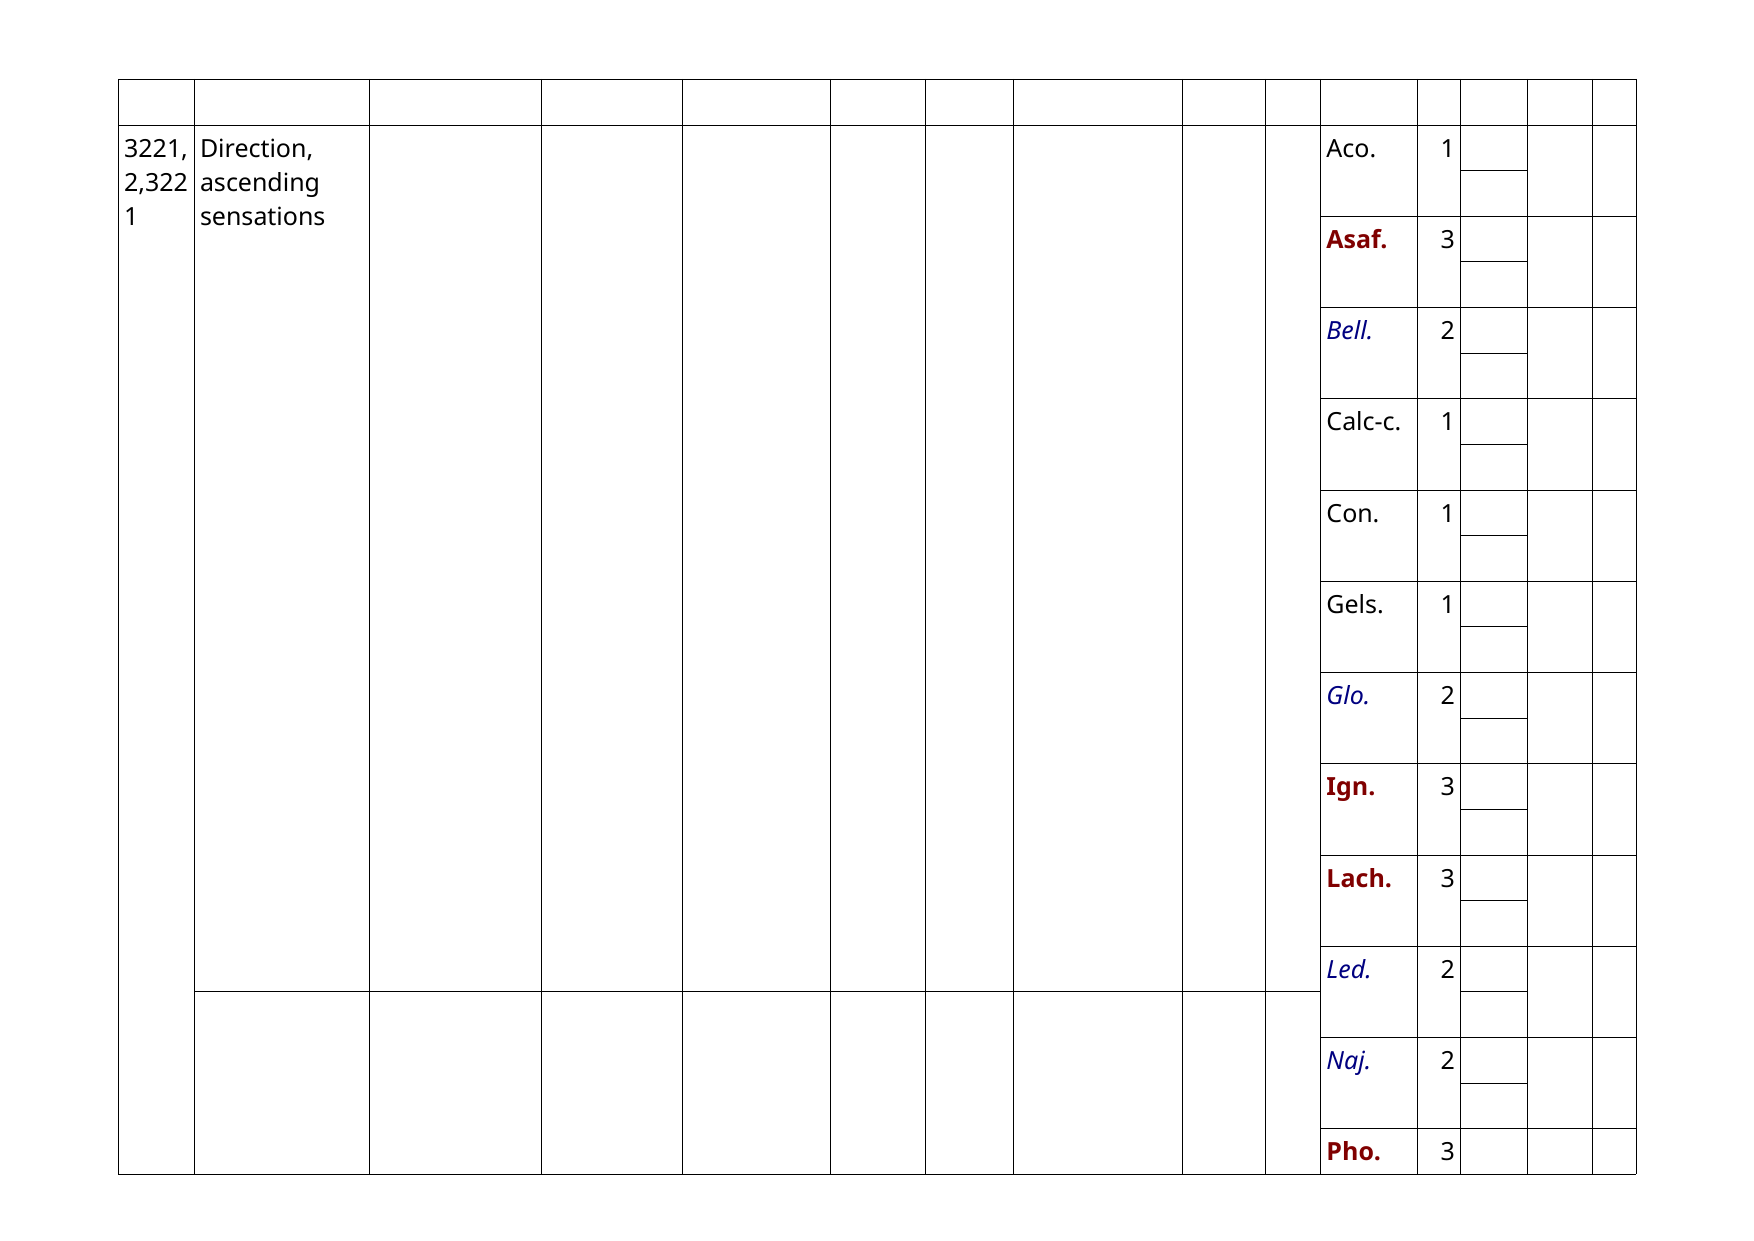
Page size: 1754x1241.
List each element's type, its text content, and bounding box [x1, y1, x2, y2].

table_cell [1461, 901, 1527, 946]
table_cell Lach. [1321, 856, 1417, 946]
table_cell [370, 992, 541, 1174]
table_cell Con. [1321, 491, 1417, 581]
table_cell [1461, 810, 1527, 854]
table_cell 2 [1418, 673, 1460, 763]
table_cell [831, 992, 925, 1174]
table_cell 3 [1418, 764, 1460, 854]
table_cell [1461, 399, 1527, 444]
table_cell [1461, 262, 1527, 307]
table_cell 2 [1418, 947, 1460, 1037]
table_cell [542, 126, 682, 991]
table_cell [1528, 582, 1592, 672]
table_cell 3221,2,3221 [119, 126, 194, 1174]
table_cell [1528, 1038, 1592, 1128]
table_cell [1461, 1129, 1527, 1174]
table_cell [1461, 217, 1527, 261]
table_cell [1014, 992, 1182, 1174]
table_cell [1183, 80, 1265, 124]
table_cell [1461, 308, 1527, 353]
table_cell [1528, 126, 1592, 216]
table_cell [1528, 947, 1592, 1037]
table_cell [1461, 445, 1527, 489]
table_cell [1528, 308, 1592, 398]
table_cell [542, 80, 682, 124]
table_cell Glo. [1321, 673, 1417, 763]
table_cell [1014, 80, 1182, 124]
table_cell [1266, 992, 1320, 1174]
table_cell [370, 126, 541, 991]
table_cell [1461, 947, 1527, 991]
table_cell [683, 80, 830, 124]
table_cell [1593, 80, 1636, 124]
table_cell [1461, 171, 1527, 216]
table_cell [926, 126, 1013, 991]
table_cell [1528, 673, 1592, 763]
table_cell Ign. [1321, 764, 1417, 854]
table_cell [1183, 992, 1265, 1174]
table_cell [926, 992, 1013, 1174]
table_cell [1593, 947, 1636, 1037]
table_cell [1461, 764, 1527, 809]
table_cell [1418, 80, 1460, 124]
table_cell Gels. [1321, 582, 1417, 672]
table_cell [1528, 856, 1592, 946]
table_cell [1593, 126, 1636, 216]
table_cell [1461, 627, 1527, 672]
table_cell [1528, 399, 1592, 489]
table_cell 3 [1418, 217, 1460, 307]
table_cell [1183, 126, 1265, 991]
table_cell [1593, 1038, 1636, 1128]
table_cell [926, 80, 1013, 124]
table_cell [1461, 126, 1527, 170]
table_cell [831, 80, 925, 124]
table_cell [1528, 217, 1592, 307]
table_cell [1461, 491, 1527, 535]
table_cell [1266, 80, 1320, 124]
table_cell Bell. [1321, 308, 1417, 398]
table_cell [119, 80, 194, 124]
table_cell [1593, 399, 1636, 489]
table_cell [1593, 856, 1636, 946]
table_cell [1461, 992, 1527, 1037]
table_cell [683, 126, 830, 991]
table_cell 1 [1418, 491, 1460, 581]
table_cell [542, 992, 682, 1174]
table_cell Naj. [1321, 1038, 1417, 1128]
table_cell [1593, 1129, 1636, 1174]
table_cell Calc-c. [1321, 399, 1417, 489]
table_cell [1461, 1084, 1527, 1128]
table_cell [195, 80, 369, 124]
table_cell [1593, 764, 1636, 854]
table_cell [1593, 217, 1636, 307]
table_cell [1593, 308, 1636, 398]
table_cell [1461, 582, 1527, 626]
table_cell [1321, 80, 1417, 124]
table_cell [1461, 856, 1527, 900]
table_cell [1461, 673, 1527, 718]
table_cell Direction, ascending sensations [195, 126, 369, 991]
table_cell [683, 992, 830, 1174]
table_cell 2 [1418, 1038, 1460, 1128]
table_cell 1 [1418, 126, 1460, 216]
table_cell [195, 992, 369, 1174]
table_cell 1 [1418, 582, 1460, 672]
table_cell Aco. [1321, 126, 1417, 216]
table_cell [1461, 719, 1527, 763]
table_cell 1 [1418, 399, 1460, 489]
table_cell [831, 126, 925, 991]
table_cell [1593, 673, 1636, 763]
table_cell [1461, 80, 1527, 124]
table_cell [370, 80, 541, 124]
table_cell 3 [1418, 856, 1460, 946]
table_cell 2 [1418, 308, 1460, 398]
table_cell Led. [1321, 947, 1417, 1037]
table_cell [1014, 126, 1182, 991]
table_cell Pho. [1321, 1129, 1417, 1174]
table_cell [1593, 491, 1636, 581]
table_cell [1461, 536, 1527, 581]
table_cell 3 [1418, 1129, 1460, 1174]
table_cell [1593, 582, 1636, 672]
table_cell [1528, 80, 1592, 124]
table_cell [1528, 491, 1592, 581]
table_cell [1528, 764, 1592, 854]
table_cell [1461, 354, 1527, 398]
table_cell [1461, 1038, 1527, 1083]
table_cell [1266, 126, 1320, 991]
table_cell Asaf. [1321, 217, 1417, 307]
table_cell [1528, 1129, 1592, 1174]
